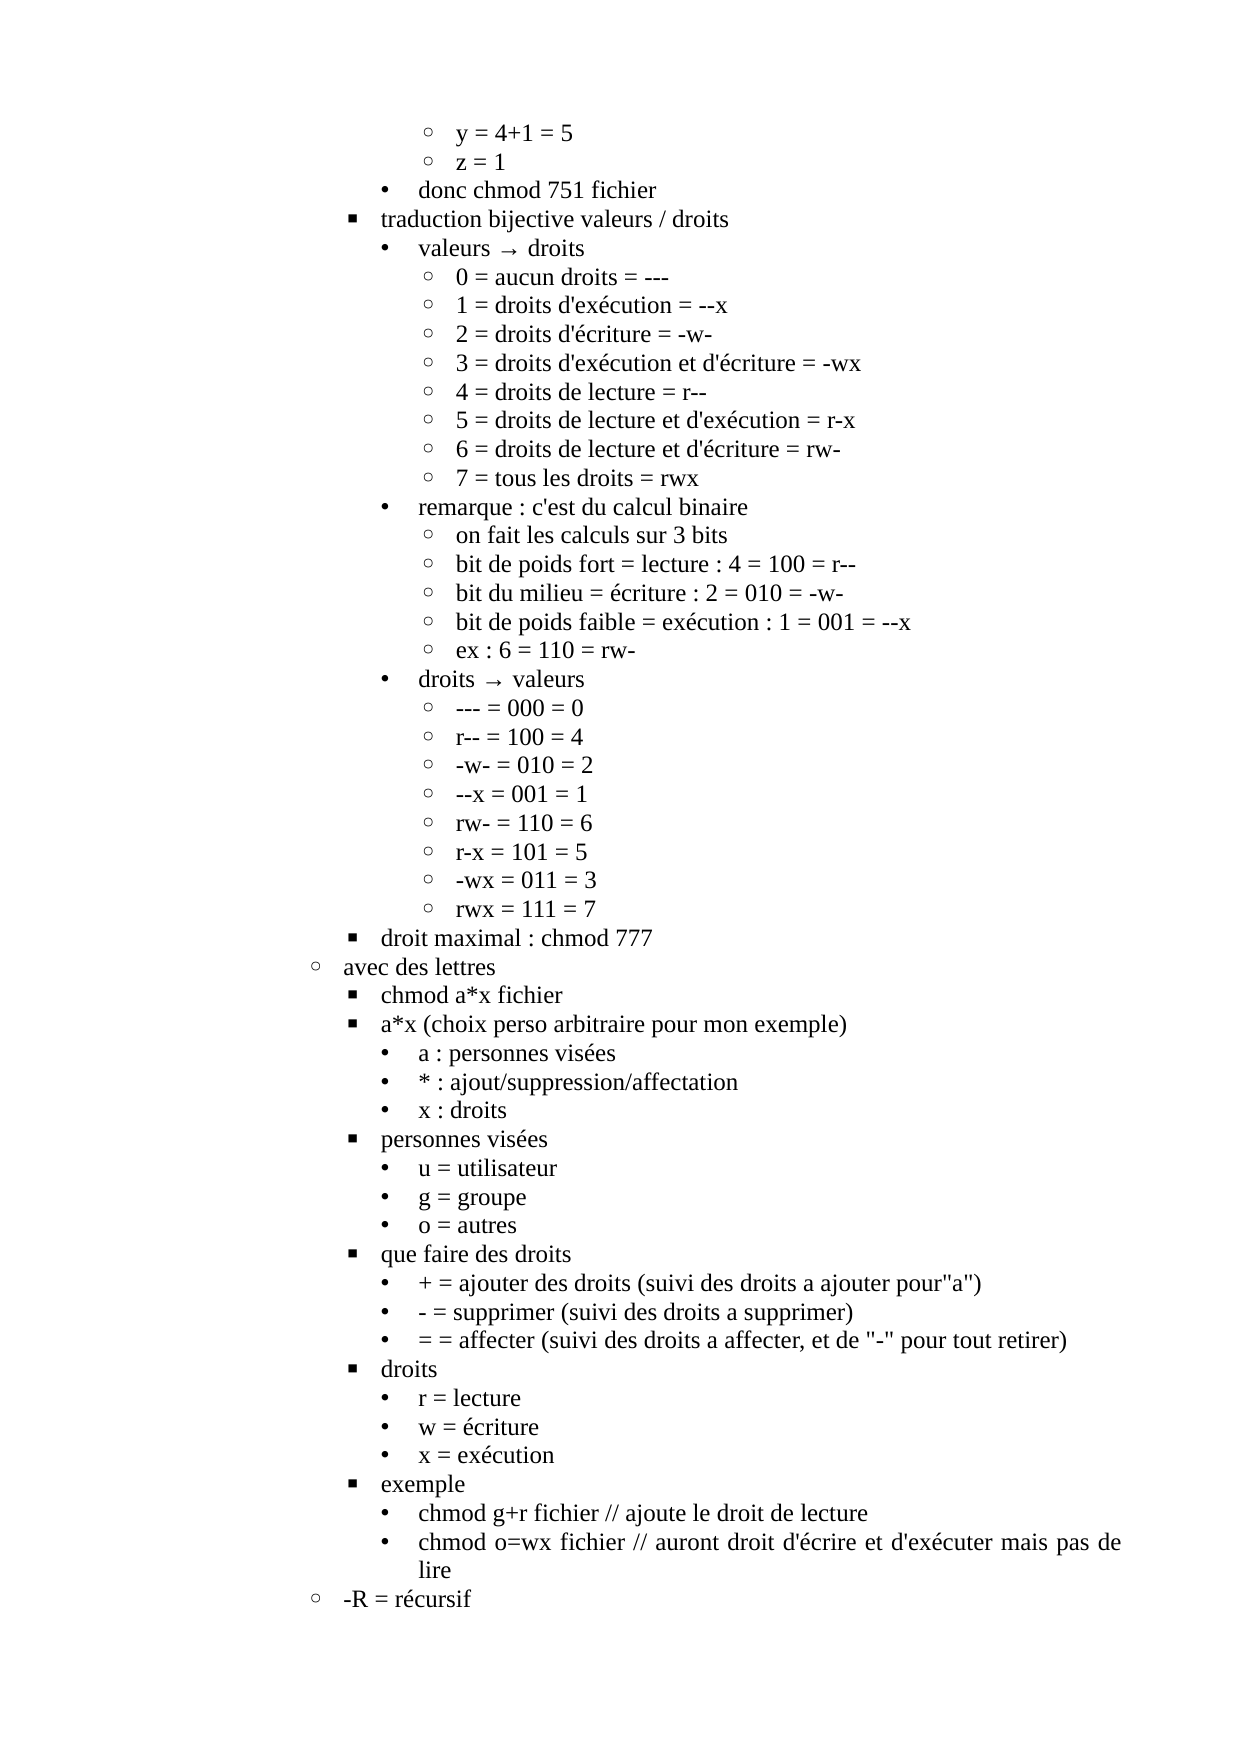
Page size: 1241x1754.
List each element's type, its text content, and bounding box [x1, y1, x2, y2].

list droits → valeurs [381, 664, 1122, 693]
list bit de poids fort = lecture : 4 = 100 = r-- [418, 549, 1122, 578]
list chmod o=wx fichier // auront droit d'écrire et d'exécuter mais pas de lire [381, 1527, 1122, 1584]
list valeurs → droits [381, 233, 1122, 262]
list = = affecter (suivi des droits a affecter, et de "-" pour tout retirer) [381, 1326, 1122, 1354]
list 7 = tous les droits = rwx [418, 463, 1122, 492]
list avec des lettres [306, 952, 1122, 981]
list exemple [343, 1469, 1122, 1498]
list droits [343, 1354, 1122, 1383]
list o = autres [381, 1211, 1122, 1239]
list 3 = droits d'exécution et d'écriture = -wx [418, 348, 1122, 377]
list 5 = droits de lecture et d'exécution = r-x [418, 406, 1122, 434]
list bit de poids faible = exécution : 1 = 001 = --x [418, 607, 1122, 636]
list r-- = 100 = 4 [418, 722, 1122, 751]
list 0 = aucun droits = --- [418, 262, 1122, 291]
list 6 = droits de lecture et d'écriture = rw- [418, 434, 1122, 463]
list que faire des droits [343, 1239, 1122, 1268]
list a : personnes visées [381, 1038, 1122, 1067]
list rw- = 110 = 6 [418, 808, 1122, 837]
list on fait les calculs sur 3 bits [418, 521, 1122, 549]
list donc chmod 751 fichier [381, 176, 1122, 204]
list -wx = 011 = 3 [418, 866, 1122, 894]
list x = exécution [381, 1441, 1122, 1469]
list r-x = 101 = 5 [418, 837, 1122, 866]
list 1 = droits d'exécution = --x [418, 291, 1122, 319]
list -R = récursif [306, 1584, 1122, 1613]
list z = 1 [418, 147, 1122, 176]
list x : droits [381, 1096, 1122, 1124]
list -w- = 010 = 2 [418, 751, 1122, 779]
list w = écriture [381, 1412, 1122, 1441]
list a*x (choix perso arbitraire pour mon exemple) [343, 1009, 1122, 1038]
list 2 = droits d'écriture = -w- [418, 319, 1122, 348]
list - = supprimer (suivi des droits a supprimer) [381, 1297, 1122, 1326]
list 4 = droits de lecture = r-- [418, 377, 1122, 406]
list + = ajouter des droits (suivi des droits a ajouter pour"a") [381, 1268, 1122, 1297]
list personnes visées [343, 1124, 1122, 1153]
list ex : 6 = 110 = rw- [418, 636, 1122, 664]
list g = groupe [381, 1182, 1122, 1211]
list chmod a*x fichier [343, 981, 1122, 1009]
list bit du milieu = écriture : 2 = 010 = -w- [418, 578, 1122, 607]
list remarque : c'est du calcul binaire [381, 492, 1122, 521]
list --- = 000 = 0 [418, 693, 1122, 722]
list droit maximal : chmod 777 [343, 923, 1122, 952]
list u = utilisateur [381, 1153, 1122, 1182]
list chmod g+r fichier // ajoute le droit de lecture [381, 1498, 1122, 1527]
list --x = 001 = 1 [418, 779, 1122, 808]
list y = 4+1 = 5 [418, 118, 1122, 147]
list rwx = 111 = 7 [418, 894, 1122, 923]
list r = lecture [381, 1383, 1122, 1412]
list traduction bijective valeurs / droits [343, 204, 1122, 233]
list * : ajout/suppression/affectation [381, 1067, 1122, 1096]
